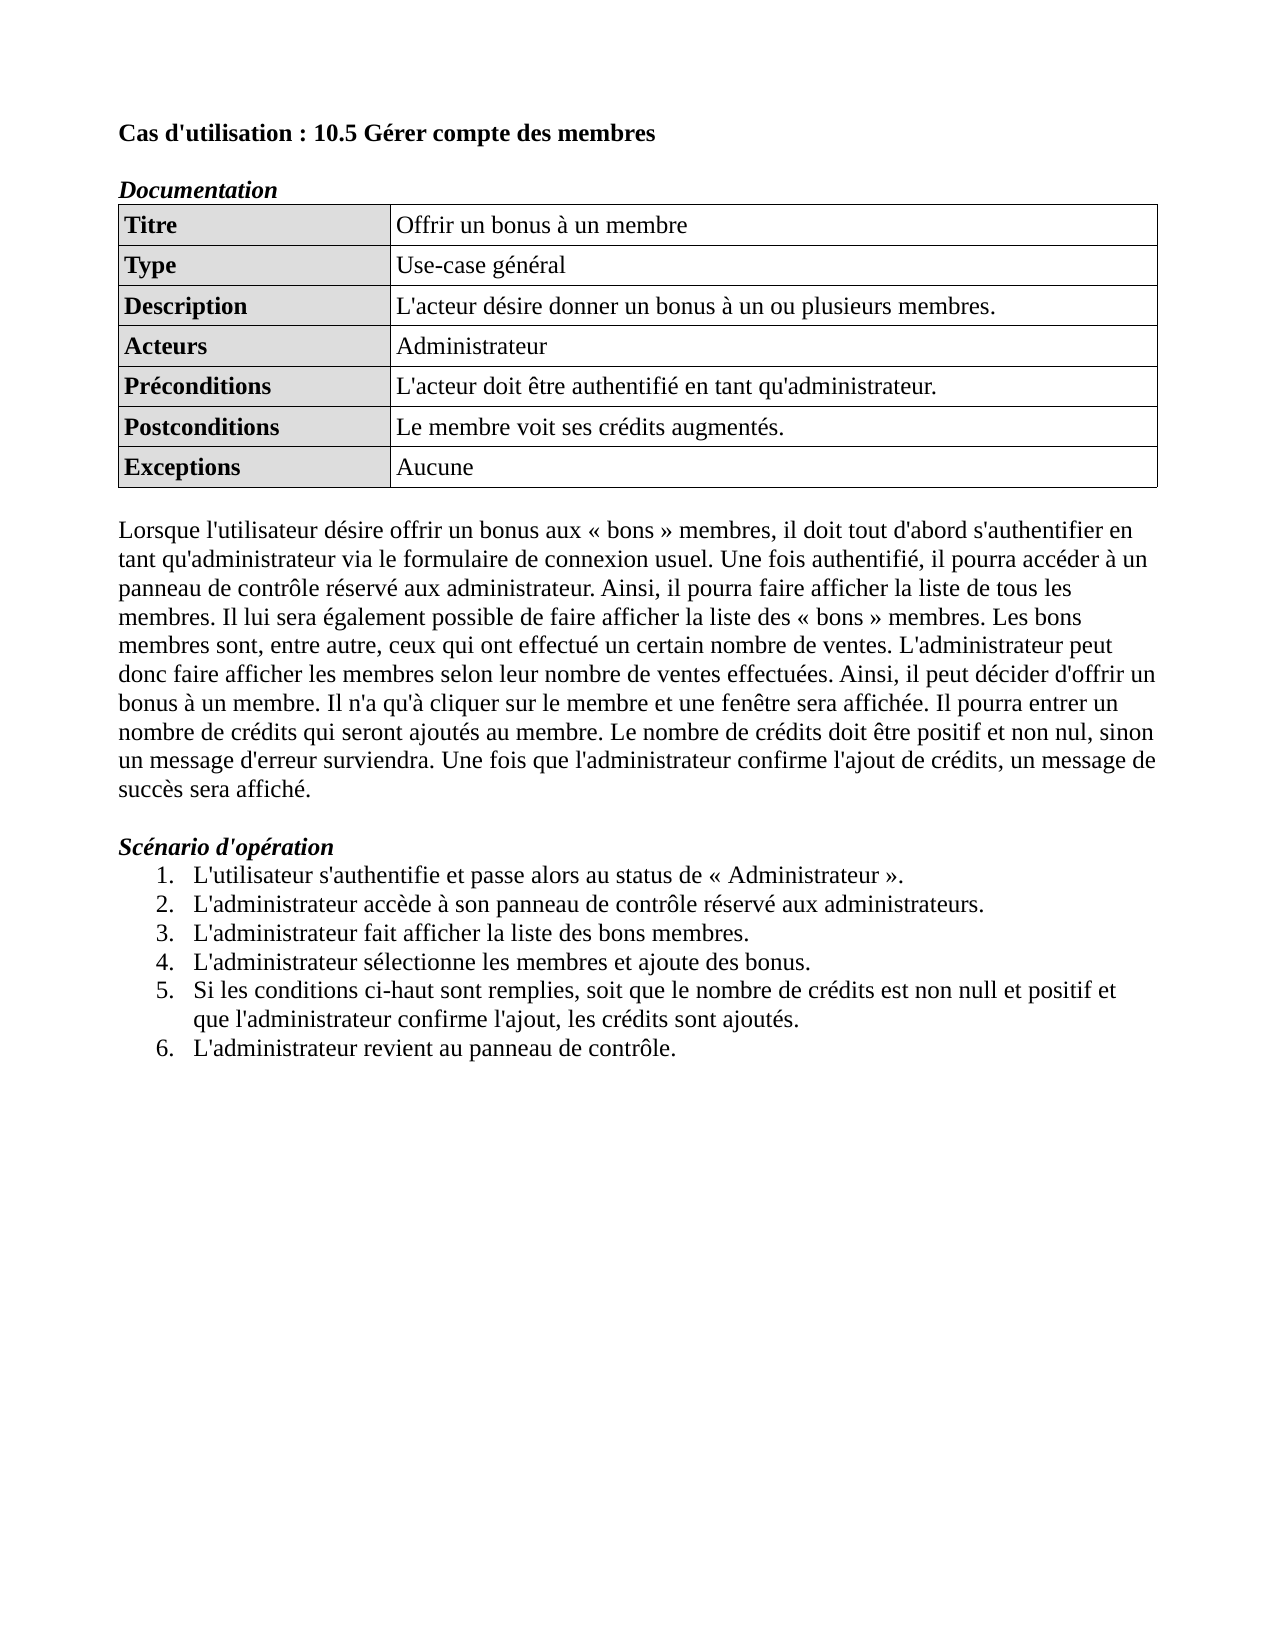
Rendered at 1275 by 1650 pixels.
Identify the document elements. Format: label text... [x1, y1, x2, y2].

table_cell Use-case général [391, 246, 1157, 285]
table_cell Aucune [391, 447, 1157, 487]
table_cell L'acteur doit être authentifié en tant qu'administrateur. [391, 367, 1157, 406]
list L'administrateur accède à son panneau de contrôle réservé aux administrateurs. [156, 889, 1157, 918]
table_cell Type [119, 246, 390, 285]
text Lorsque l'utilisateur désire offrir un bonus aux « bons » membres, il doit tout d'abord s'authentifier en tant qu'administrateur via le formulaire de connexion usuel. Une fois authentifié, il pourra accéder à un panneau de contrôle réservé aux administrateur. Ainsi, il pourra faire afficher la liste de tous les membres. Il lui sera également possible de faire afficher la liste des « bons » membres. Les bons membres sont, entre autre, ceux qui ont effectué un certain nombre de ventes. L'administrateur peut donc faire afficher les membres selon leur nombre de ventes effectuées. Ainsi, il peut décider d'offrir un bonus à un membre. Il n'a qu'à cliquer sur le membre et une fenêtre sera affichée. Il pourra entrer un nombre de crédits qui seront ajoutés au membre. Le nombre de crédits doit être positif et non nul, sinon un message d'erreur surviendra. Une fois que l'administrateur confirme l'ajout de crédits, un message de succès sera affiché. [118, 515, 1157, 803]
table_cell Description [119, 286, 390, 325]
table_cell Le membre voit ses crédits augmentés. [391, 407, 1157, 446]
text Scénario d'opération [118, 832, 1157, 860]
table_cell Exceptions [119, 447, 390, 487]
text Cas d'utilisation : 10.5 Gérer compte des membres [118, 118, 1157, 147]
list L'administrateur sélectionne les membres et ajoute des bonus. [156, 947, 1157, 975]
list L'administrateur revient au panneau de contrôle. [156, 1033, 1157, 1062]
table_cell Administrateur [391, 326, 1157, 366]
table_header Titre [119, 205, 390, 245]
list Si les conditions ci-haut sont remplies, soit que le nombre de crédits est non null et positif et que l'administrateur confirme l'ajout, les crédits sont ajoutés. [156, 975, 1157, 1033]
list L'administrateur fait afficher la liste des bons membres. [156, 918, 1157, 947]
table_cell Préconditions [119, 367, 390, 406]
table_cell Acteurs [119, 326, 390, 366]
table_cell Postconditions [119, 407, 390, 446]
table_header Offrir un bonus à un membre [391, 205, 1157, 245]
table_cell L'acteur désire donner un bonus à un ou plusieurs membres. [391, 286, 1157, 325]
list L'utilisateur s'authentifie et passe alors au status de « Administrateur ». [156, 860, 1157, 889]
text Documentation [118, 176, 1157, 204]
